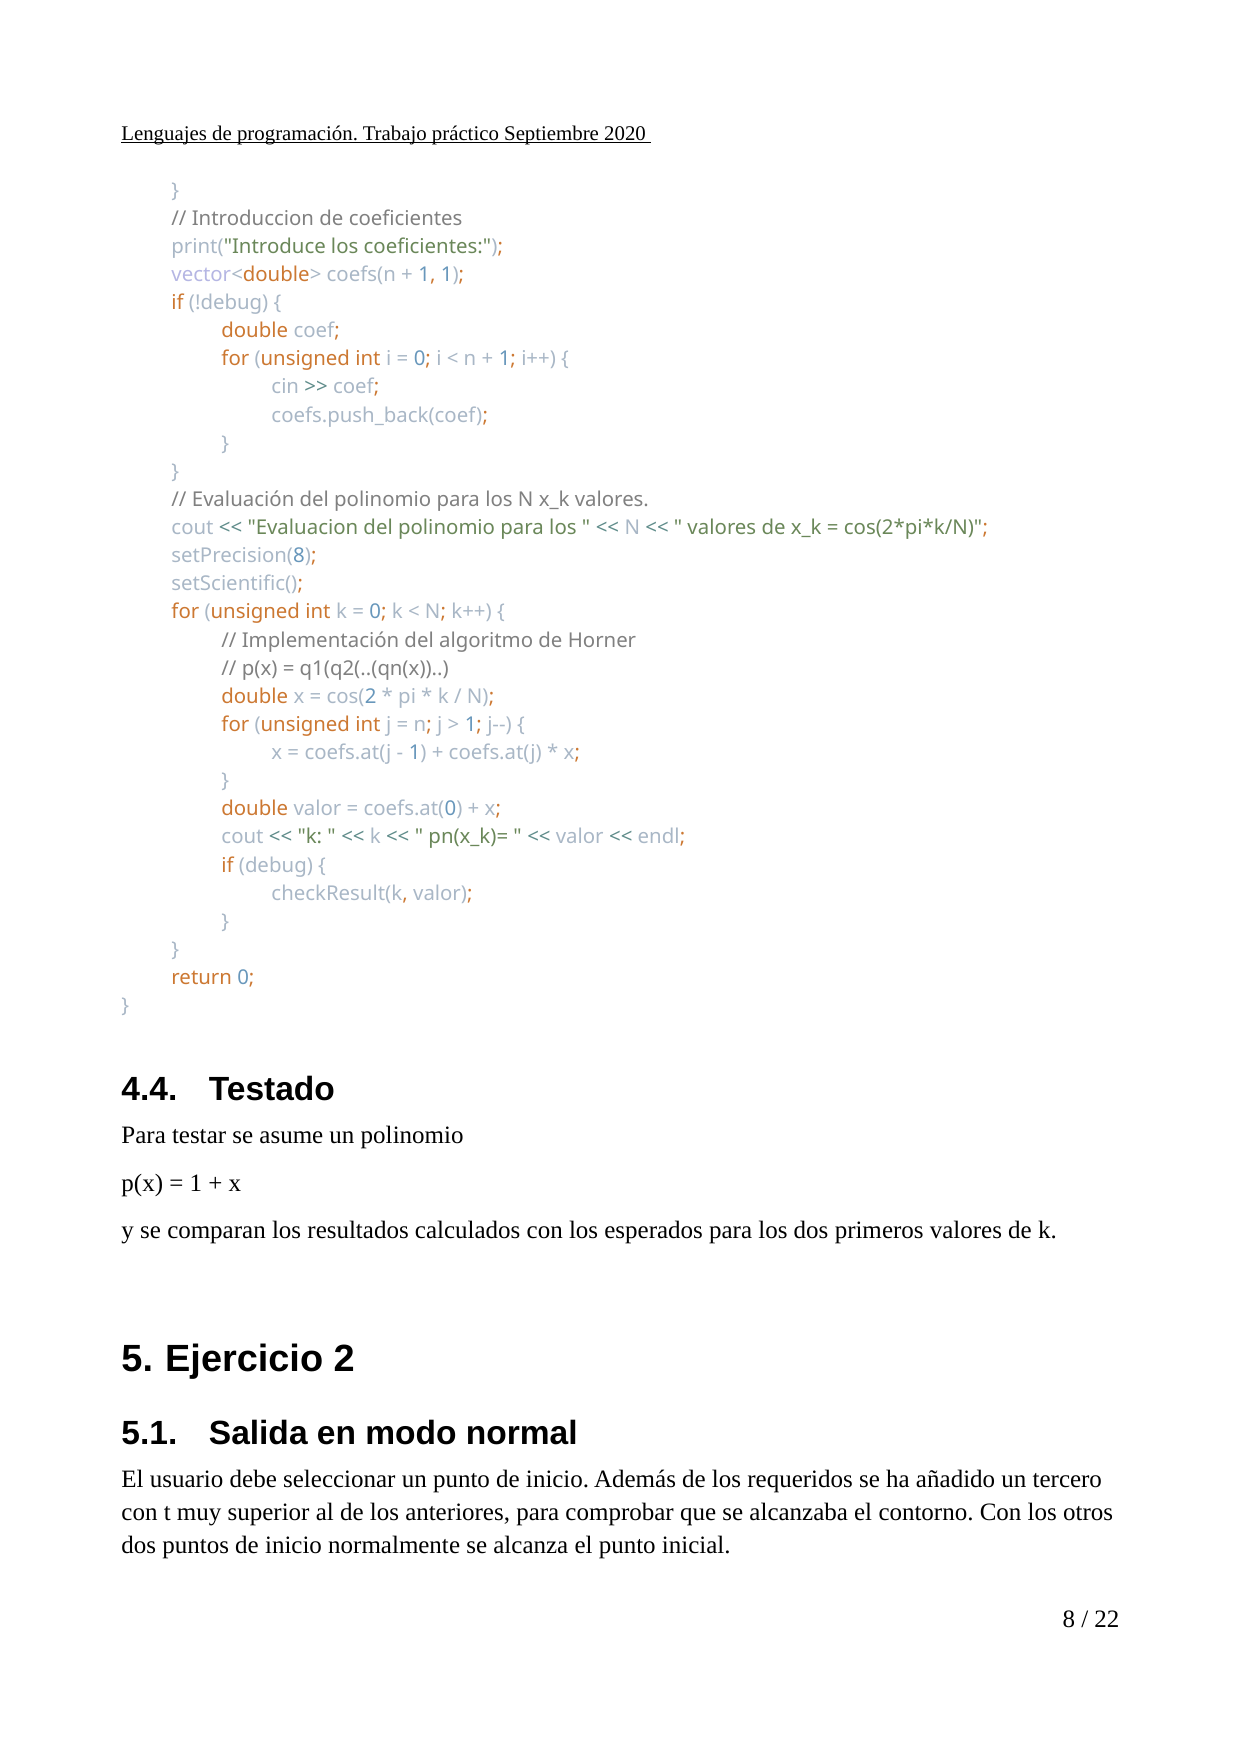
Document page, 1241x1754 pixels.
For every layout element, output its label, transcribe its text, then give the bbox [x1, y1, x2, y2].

text checkResult(k, valor); [121, 878, 1119, 906]
text return 0; [121, 963, 1119, 991]
text double valor = coefs.at(0) + x; [121, 794, 1119, 822]
text } [121, 906, 1119, 934]
text coefs.push_back(coef); [121, 400, 1119, 428]
text double coef; [121, 316, 1119, 344]
text } [121, 934, 1119, 963]
text x = coefs.at(j - 1) + coefs.at(j) * x; [121, 738, 1119, 766]
text cout << "k: " << k << " pn(x_k)= " << valor << endl; [121, 822, 1119, 850]
text } [121, 175, 1119, 203]
text } [121, 766, 1119, 794]
subtitle Salida en modo normal [121, 1412, 1119, 1451]
text Para testar se asume un polinomio [121, 1120, 1119, 1149]
text setScientific(); [121, 569, 1119, 597]
text // Implementación del algoritmo de Horner [121, 625, 1119, 653]
text double x = cos(2 * pi * k / N); [121, 681, 1119, 709]
text if (!debug) { [121, 288, 1119, 316]
text print("Introduce los coeficientes:"); [121, 231, 1119, 259]
text // Evaluación del polinomio para los N x_k valores. [121, 484, 1119, 513]
text for (unsigned int i = 0; i < n + 1; i++) { [121, 344, 1119, 372]
text // p(x) = q1(q2(..(qn(x))..) [121, 653, 1119, 681]
text // Introduccion de coeficientes [121, 203, 1119, 231]
subtitle Ejercicio 2 [121, 1336, 1119, 1379]
text vector<double> coefs(n + 1, 1); [121, 259, 1119, 288]
text } [121, 456, 1119, 484]
text for (unsigned int j = n; j > 1; j--) { [121, 709, 1119, 738]
text cin >> coef; [121, 372, 1119, 400]
text cout << "Evaluacion del polinomio para los " << N << " valores de x_k = cos(2*pi*k/N)"; [121, 513, 1119, 541]
text El usuario debe seleccionar un punto de inicio. Además de los requeridos se ha añadido un tercero con t muy superior al de los anteriores, para comprobar que se alcanzaba el contorno. Con los otros dos puntos de inicio normalmente se alcanza el punto inicial. [121, 1464, 1119, 1558]
text } [121, 991, 1119, 1019]
text for (unsigned int k = 0; k < N; k++) { [121, 597, 1119, 625]
text } [121, 428, 1119, 456]
text y se comparan los resultados calculados con los esperados para los dos primeros valores de k. [121, 1215, 1119, 1244]
subtitle Testado [121, 1069, 1119, 1108]
text p(x) = 1 + x [121, 1168, 1119, 1196]
text if (debug) { [121, 850, 1119, 878]
text setPrecision(8); [121, 541, 1119, 569]
